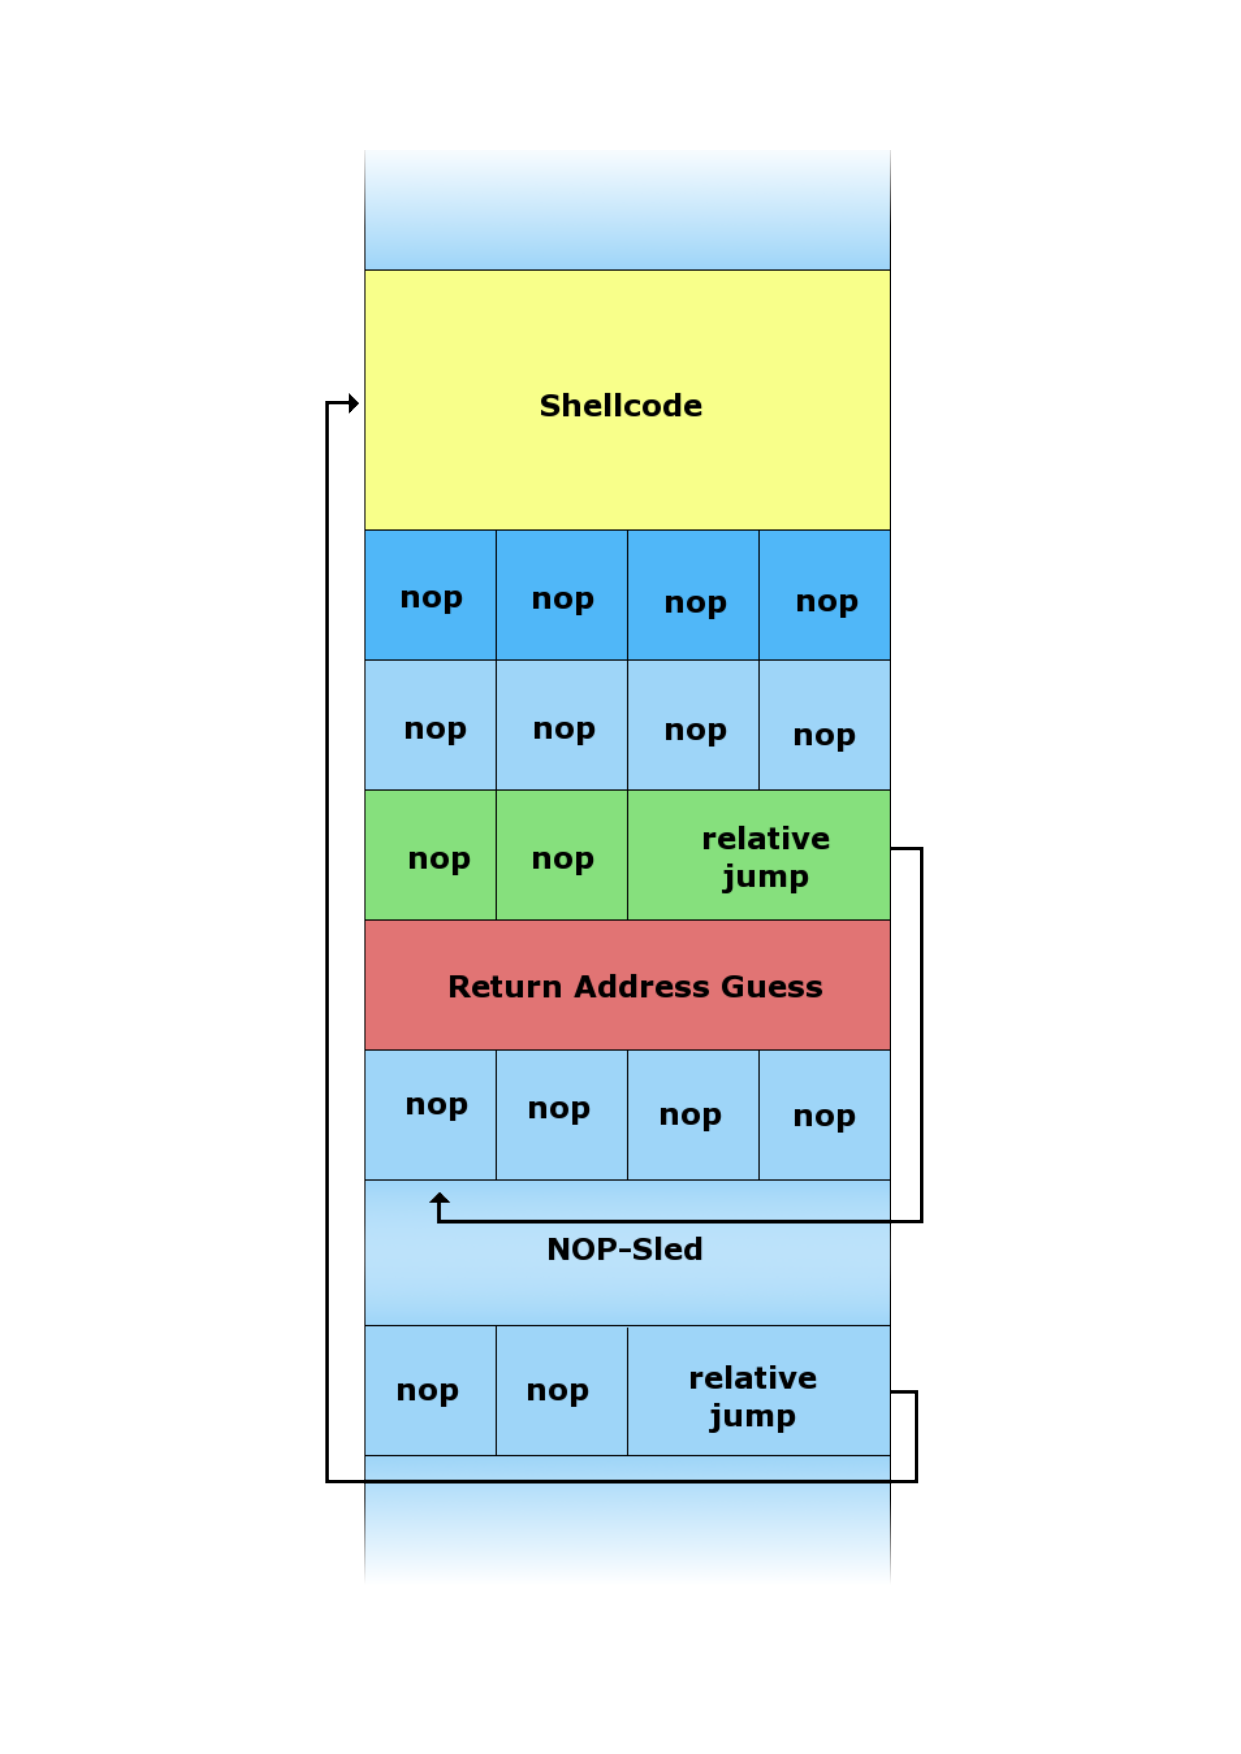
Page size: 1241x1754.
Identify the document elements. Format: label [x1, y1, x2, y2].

picture [255, 150, 985, 1602]
